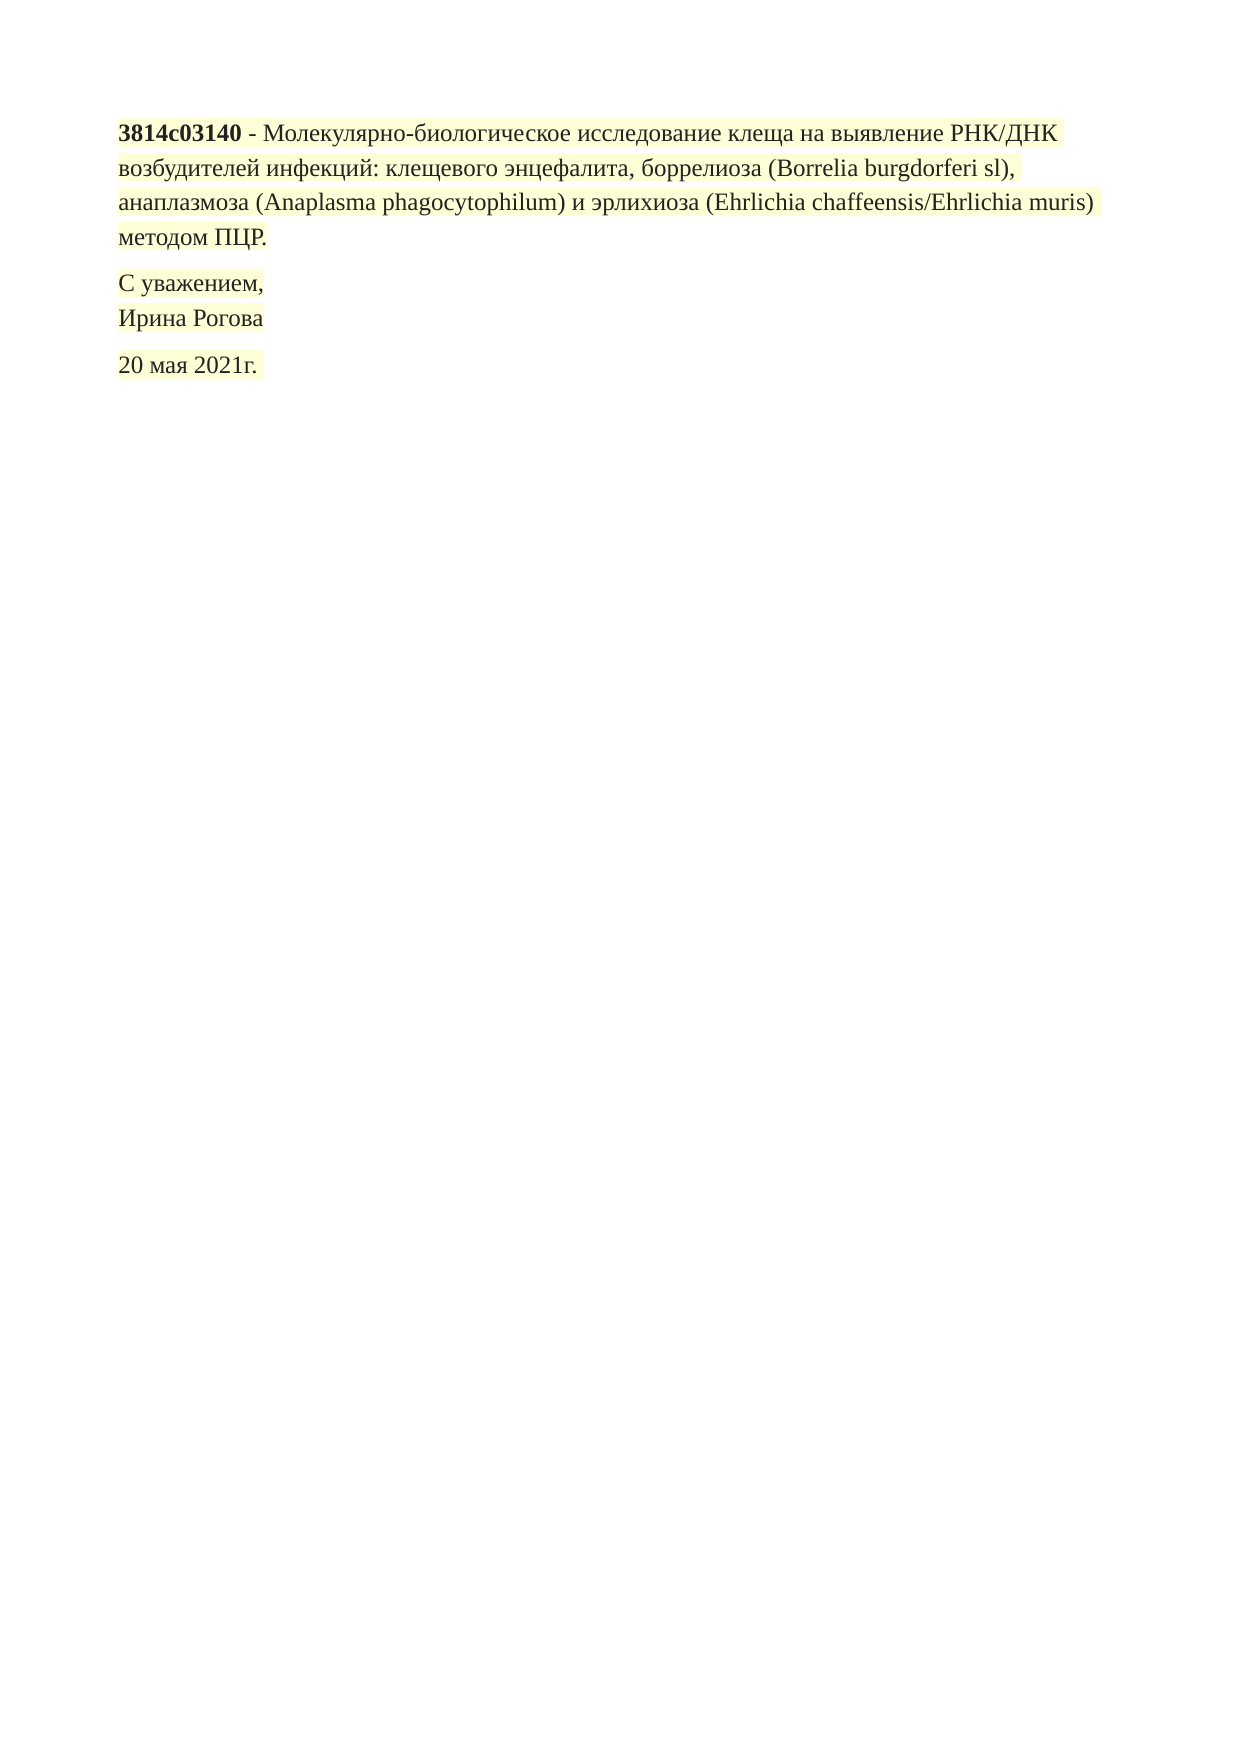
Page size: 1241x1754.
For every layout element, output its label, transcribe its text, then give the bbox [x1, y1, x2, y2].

text 20 мая 2021г. [118, 350, 1122, 379]
text 3814c03140 - Молекулярно-биологическое исследование клеща на выявление РНК/ДНК возбудителей инфекций: клещевого энцефалита, боррелиоза (Borrelia burgdorferi sl), анаплазмоза (Anaplasma phagocytophilum) и эрлихиоза (Ehrlichia chaffeensis/Ehrlichia muris) методом ПЦР. [118, 118, 1122, 250]
text С уважением, Ирина Рогова [118, 268, 1122, 332]
